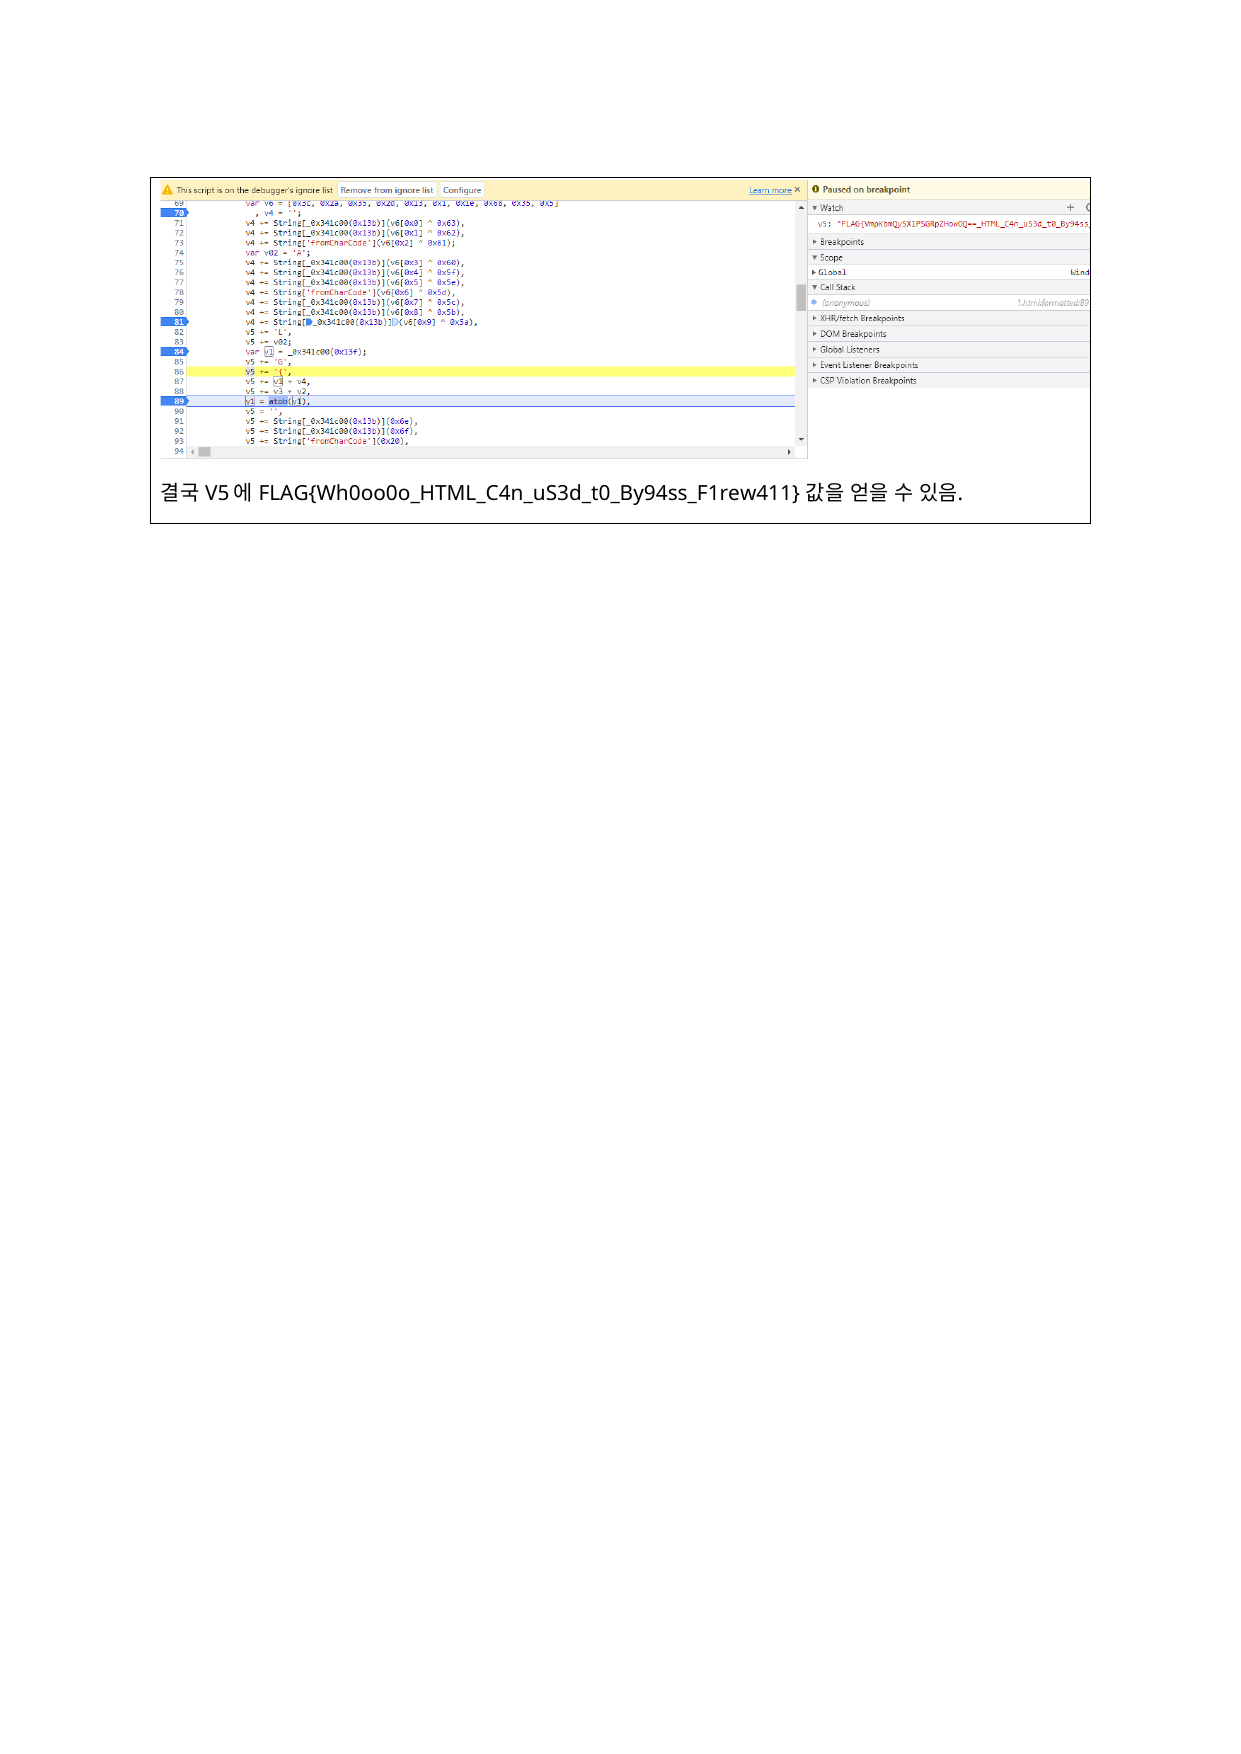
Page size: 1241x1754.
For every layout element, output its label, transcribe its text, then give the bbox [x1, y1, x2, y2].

picture [160, 180, 1090, 459]
table_cell 결국 V5에 FLAG{Wh0oo0o_HTML_C4n_uS3d_t0_By94ss_F1rew411} 값을 얻을 수 있음. [151, 178, 1090, 523]
